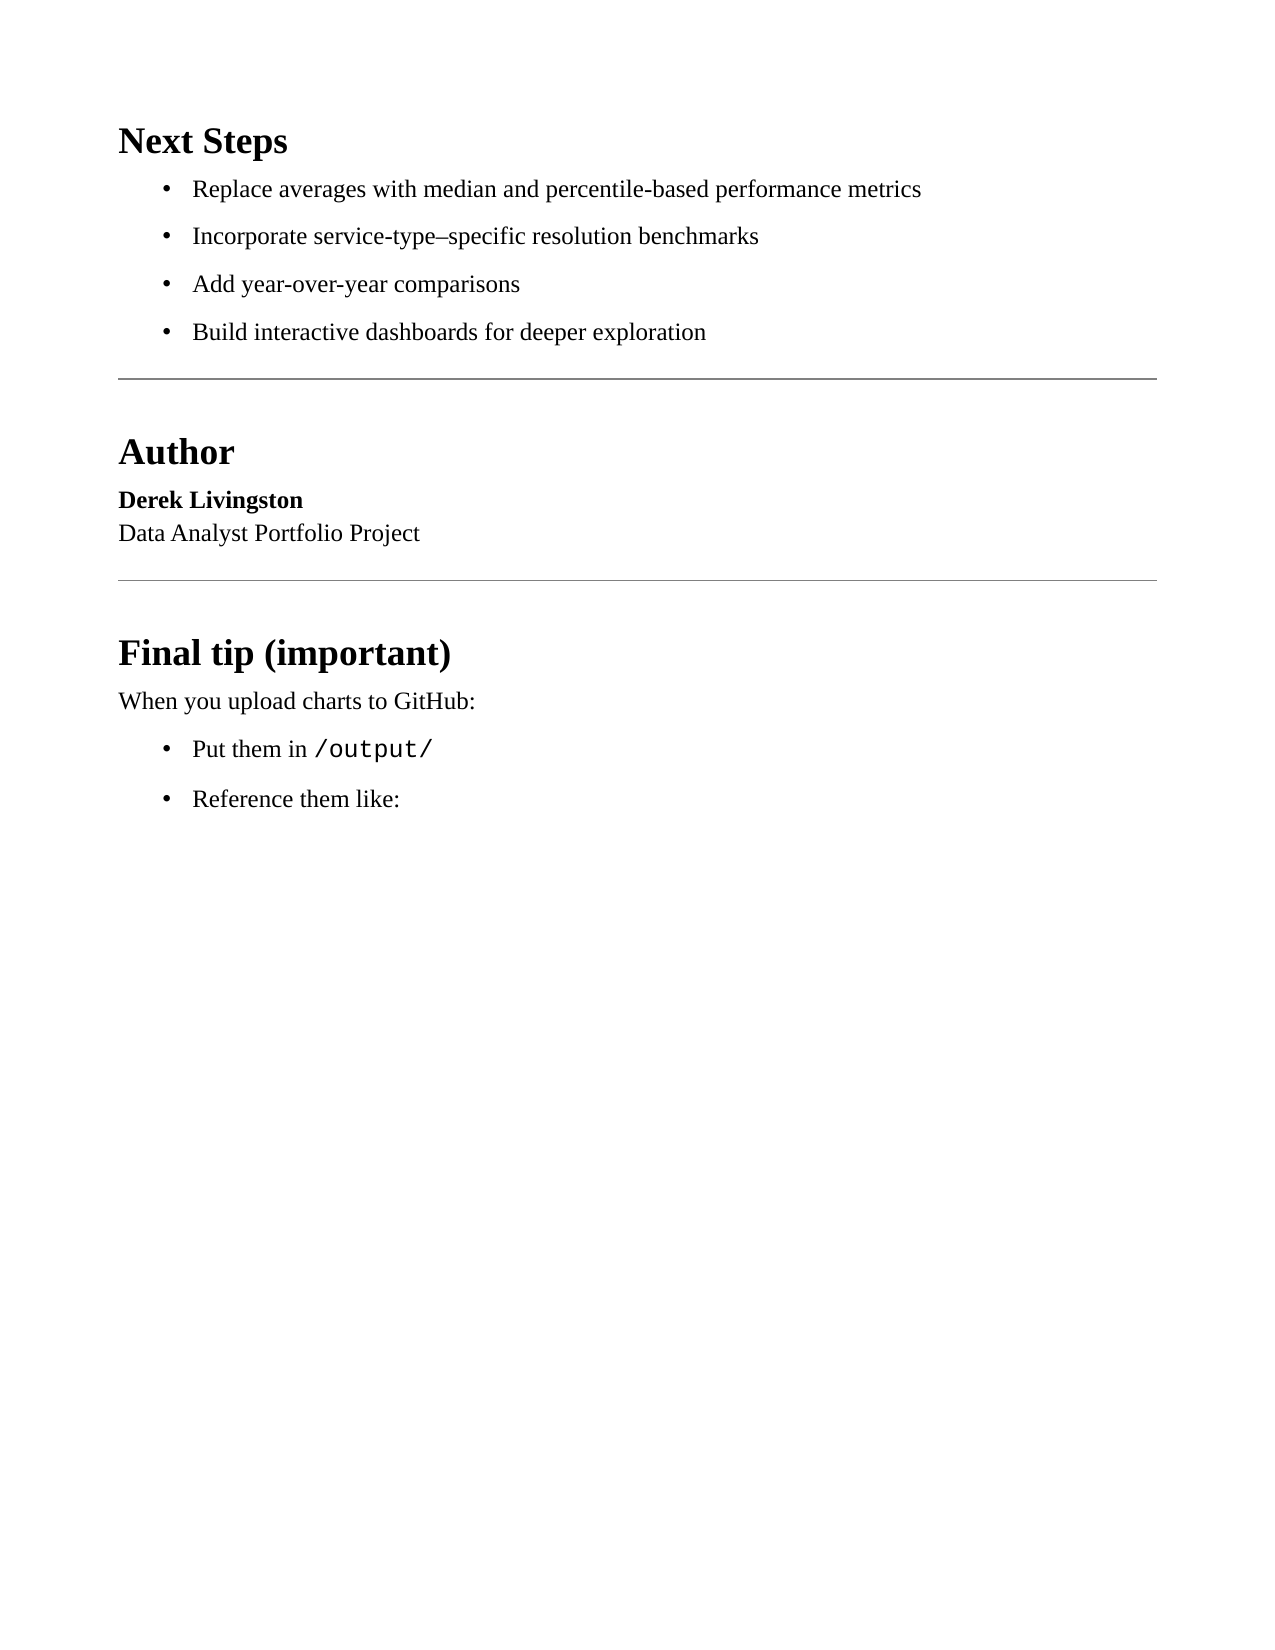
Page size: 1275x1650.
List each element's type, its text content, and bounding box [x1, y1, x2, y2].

text Derek Livingston Data Analyst Portfolio Project [118, 485, 1157, 547]
subtitle Final tip (important) [118, 631, 1157, 674]
list Put them in /output/ [162, 734, 1157, 765]
list Add year-over-year comparisons [162, 269, 1157, 298]
list Replace averages with median and percentile-based performance metrics [162, 174, 1157, 202]
list Incorporate service-type–specific resolution benchmarks [162, 221, 1157, 250]
text When you upload charts to GitHub: [118, 686, 1157, 715]
subtitle Next Steps [118, 118, 1157, 161]
list Build interactive dashboards for deeper exploration [162, 317, 1157, 345]
list Reference them like: [162, 784, 1157, 813]
subtitle Author [118, 429, 1157, 472]
